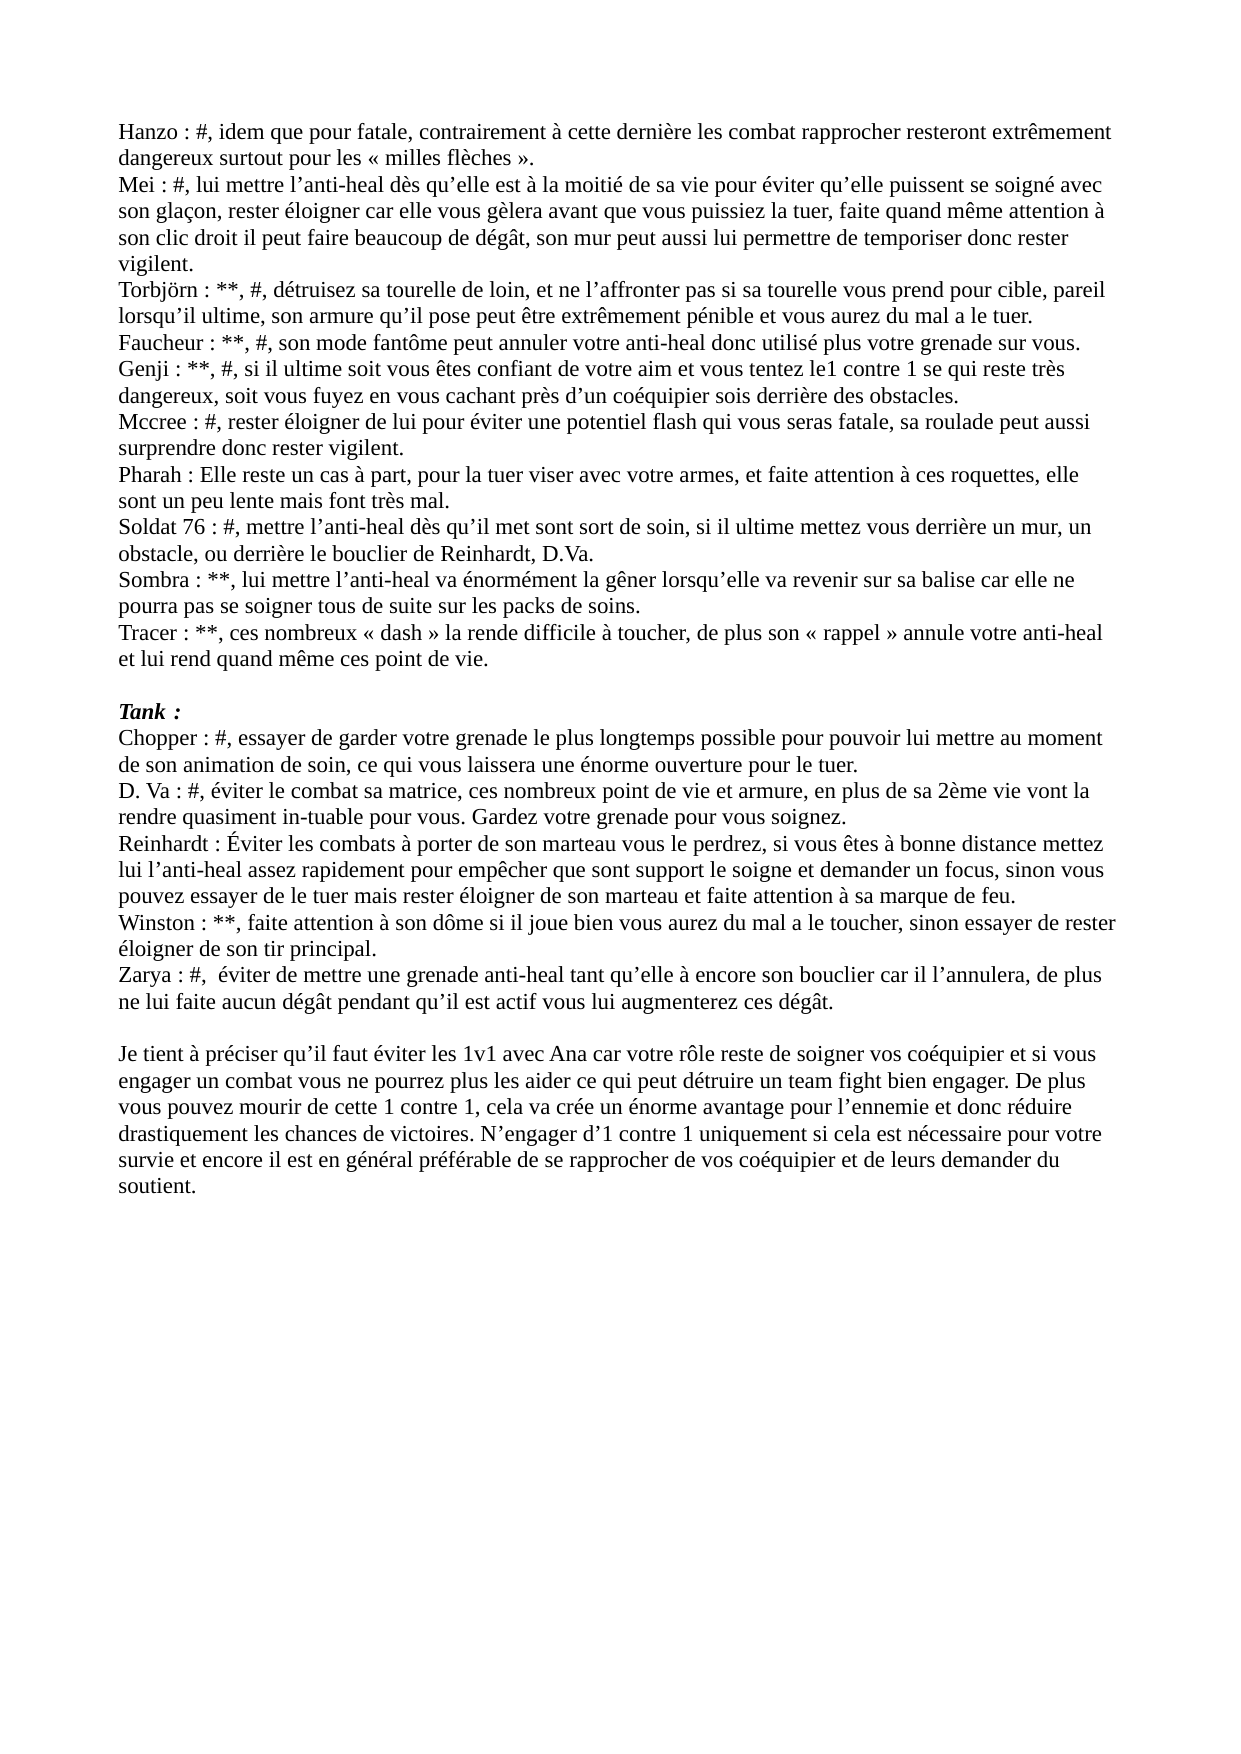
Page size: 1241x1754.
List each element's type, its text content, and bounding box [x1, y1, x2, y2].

text Mei : #, lui mettre l’anti-heal dès qu’elle est à la moitié de sa vie pour éviter qu’elle puissent se soigné avec son glaçon, rester éloigner car elle vous gèlera avant que vous puissiez la tuer, faite quand même attention à son clic droit il peut faire beaucoup de dégât, son mur peut aussi lui permettre de temporiser donc rester vigilent. [118, 171, 1122, 276]
text Zarya : #, éviter de mettre une grenade anti-heal tant qu’elle à encore son bouclier car il l’annulera, de plus ne lui faite aucun dégât pendant qu’il est actif vous lui augmenterez ces dégât. [118, 961, 1122, 1014]
text Mccree : #, rester éloigner de lui pour éviter une potentiel flash qui vous seras fatale, sa roulade peut aussi surprendre donc rester vigilent. [118, 408, 1122, 461]
text Sombra : **, lui mettre l’anti-heal va énormément la gêner lorsqu’elle va revenir sur sa balise car elle ne pourra pas se soigner tous de suite sur les packs de soins. [118, 566, 1122, 619]
text Tank : [118, 698, 1122, 724]
text Faucheur : **, #, son mode fantôme peut annuler votre anti-heal donc utilisé plus votre grenade sur vous. [118, 329, 1122, 355]
text Winston : **, faite attention à son dôme si il joue bien vous aurez du mal a le toucher, sinon essayer de rester éloigner de son tir principal. [118, 909, 1122, 961]
text Reinhardt : Éviter les combats à porter de son marteau vous le perdrez, si vous êtes à bonne distance mettez lui l’anti-heal assez rapidement pour empêcher que sont support le soigne et demander un focus, sinon vous pouvez essayer de le tuer mais rester éloigner de son marteau et faite attention à sa marque de feu. [118, 830, 1122, 909]
text Torbjörn : **, #, détruisez sa tourelle de loin, et ne l’affronter pas si sa tourelle vous prend pour cible, pareil lorsqu’il ultime, son armure qu’il pose peut être extrêmement pénible et vous aurez du mal a le tuer. [118, 276, 1122, 329]
text Chopper : #, essayer de garder votre grenade le plus longtemps possible pour pouvoir lui mettre au moment de son animation de soin, ce qui vous laissera une énorme ouverture pour le tuer. [118, 724, 1122, 777]
text Genji : **, #, si il ultime soit vous êtes confiant de votre aim et vous tentez le1 contre 1 se qui reste très dangereux, soit vous fuyez en vous cachant près d’un coéquipier sois derrière des obstacles. [118, 355, 1122, 408]
text Tracer : **, ces nombreux « dash » la rende difficile à toucher, de plus son « rappel » annule votre anti-heal et lui rend quand même ces point de vie. [118, 619, 1122, 672]
text Soldat 76 : #, mettre l’anti-heal dès qu’il met sont sort de soin, si il ultime mettez vous derrière un mur, un obstacle, ou derrière le bouclier de Reinhardt, D.Va. [118, 513, 1122, 566]
text Je tient à préciser qu’il faut éviter les 1v1 avec Ana car votre rôle reste de soigner vos coéquipier et si vous engager un combat vous ne pourrez plus les aider ce qui peut détruire un team fight bien engager. De plus vous pouvez mourir de cette 1 contre 1, cela va crée un énorme avantage pour l’ennemie et donc réduire drastiquement les chances de victoires. N’engager d’1 contre 1 uniquement si cela est nécessaire pour votre survie et encore il est en général préférable de se rapprocher de vos coéquipier et de leurs demander du soutient. [118, 1041, 1122, 1199]
text Pharah : Elle reste un cas à part, pour la tuer viser avec votre armes, et faite attention à ces roquettes, elle sont un peu lente mais font très mal. [118, 461, 1122, 513]
text D. Va : #, éviter le combat sa matrice, ces nombreux point de vie et armure, en plus de sa 2ème vie vont la rendre quasiment in-tuable pour vous. Gardez votre grenade pour vous soignez. [118, 777, 1122, 830]
text Hanzo : #, idem que pour fatale, contrairement à cette dernière les combat rapprocher resteront extrêmement dangereux surtout pour les « milles flèches ». [118, 118, 1122, 171]
